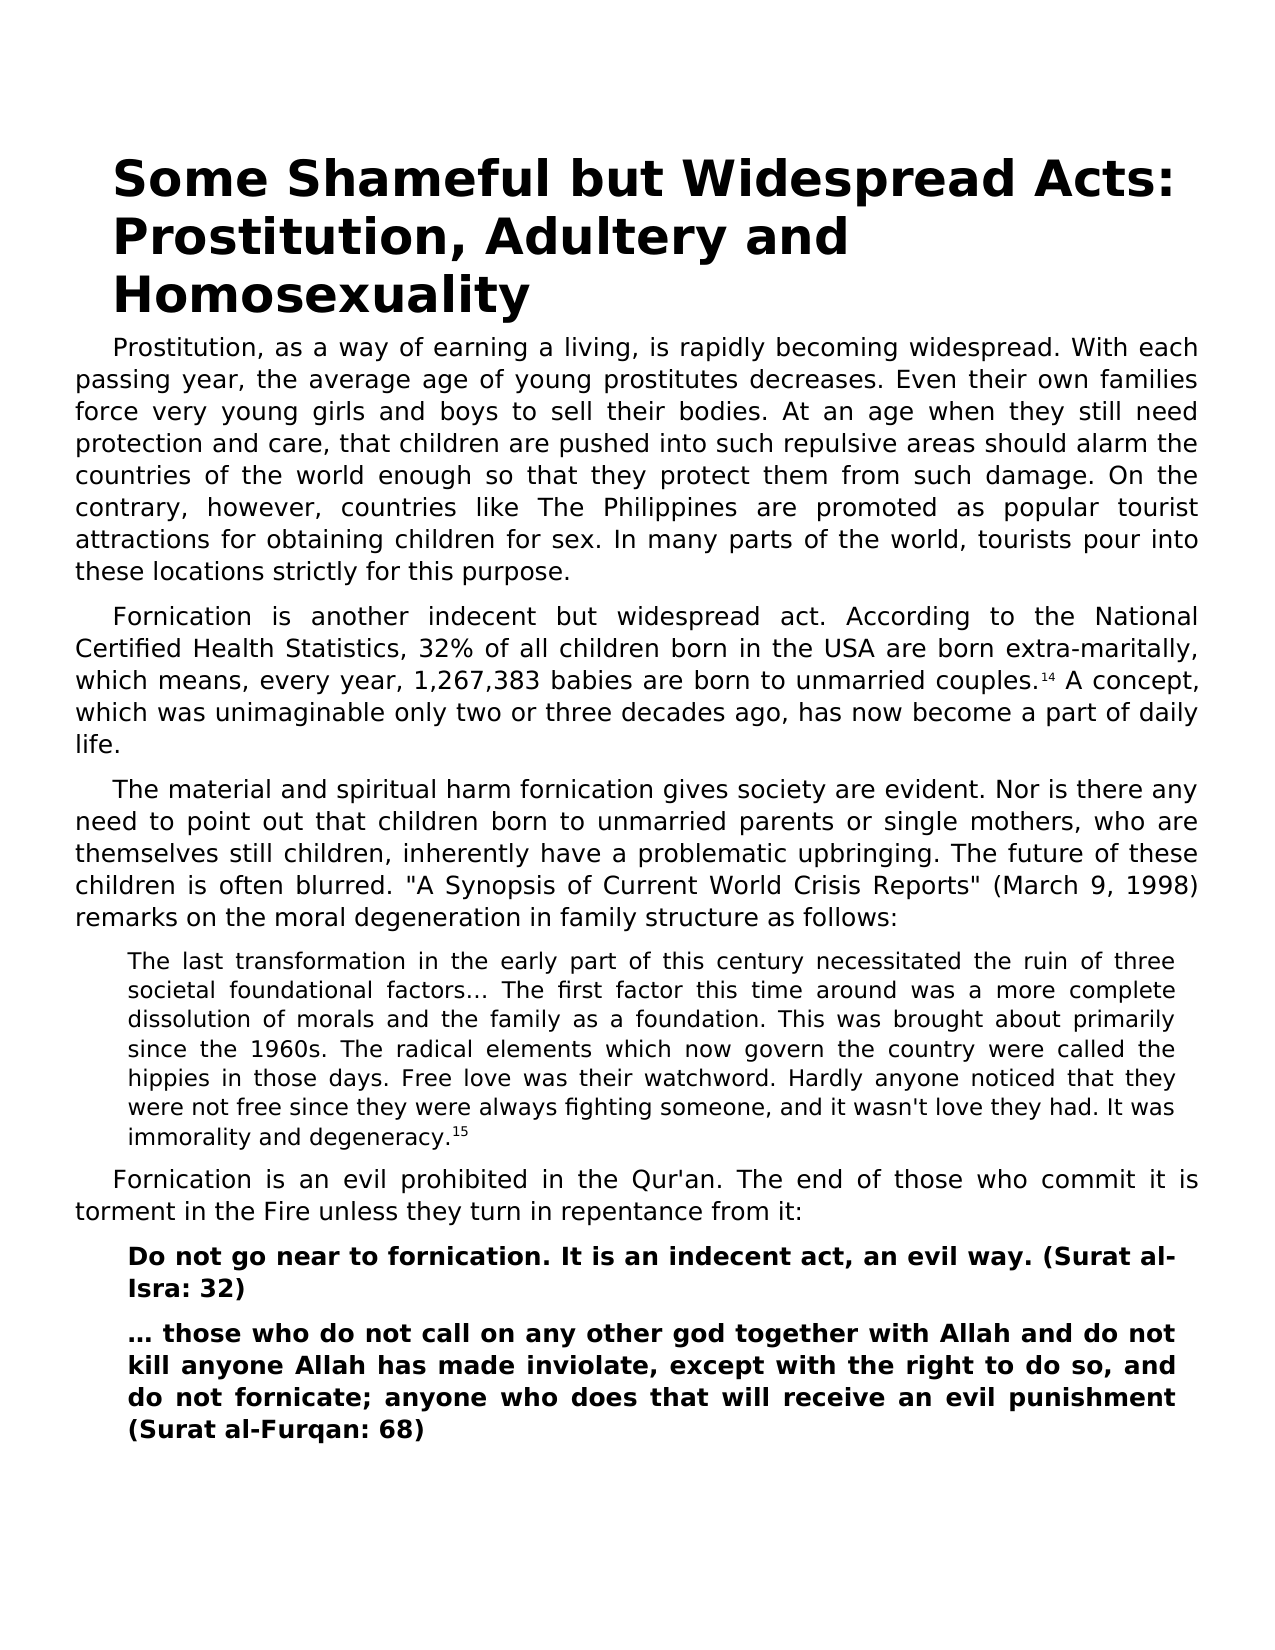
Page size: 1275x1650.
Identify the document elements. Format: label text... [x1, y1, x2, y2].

text Do not go near to fornication. It is an indecent act, an evil way. (Surat al-Isra: 32) [127, 1242, 1177, 1303]
text The last transformation in the early part of this century necessitated the ruin of three societal foundational factors… The first factor this time around was a more complete dissolution of morals and the family as a foundation. This was brought about primarily since the 1960s. The radical elements which now govern the country were called the hippies in those days. Free love was their watchword. Hardly anyone noticed that they were not free since they were always fighting someone, and it wasn't love they had. It was immorality and degeneracy.15 [127, 948, 1177, 1150]
text The material and spiritual harm fornication gives society are evident. Nor is there any need to point out that children born to unmarried parents or single mothers, who are themselves still children, inherently have a problematic upbringing. The future of these children is often blurred. "A Synopsis of Current World Crisis Reports" (March 9, 1998) remarks on the moral degeneration in family structure as follows: [75, 775, 1200, 933]
text … those who do not call on any other god together with Allah and do not kill anyone Allah has made inviolate, except with the right to do so, and do not fornicate; anyone who does that will receive an evil punishment (Surat al-Furqan: 68) [127, 1319, 1177, 1444]
text Fornication is another indecent but widespread act. According to the National Certified Health Statistics, 32% of all children born in the USA are born extra-maritally, which means, every year, 1,267,383 babies are born to unmarried couples.14 A concept, which was unimaginable only two or three decades ago, has now become a part of daily life. [75, 602, 1200, 760]
subtitle Some Shameful but Widespread Acts: Prostitution, Adultery and Homosexuality [112, 150, 1200, 325]
text Prostitution, as a way of earning a living, is rapidly becoming widespread. With each passing year, the average age of young prostitutes decreases. Even their own families force very young girls and boys to sell their bodies. At an age when they still need protection and care, that children are pushed into such repulsive areas should alarm the countries of the world enough so that they protect them from such damage. On the contrary, however, countries like The Philippines are promoted as popular tourist attractions for obtaining children for sex. In many parts of the world, tourists pour into these locations strictly for this purpose. [75, 333, 1200, 587]
text Fornication is an evil prohibited in the Qur'an. The end of those who commit it is torment in the Fire unless they turn in repentance from it: [75, 1165, 1200, 1227]
